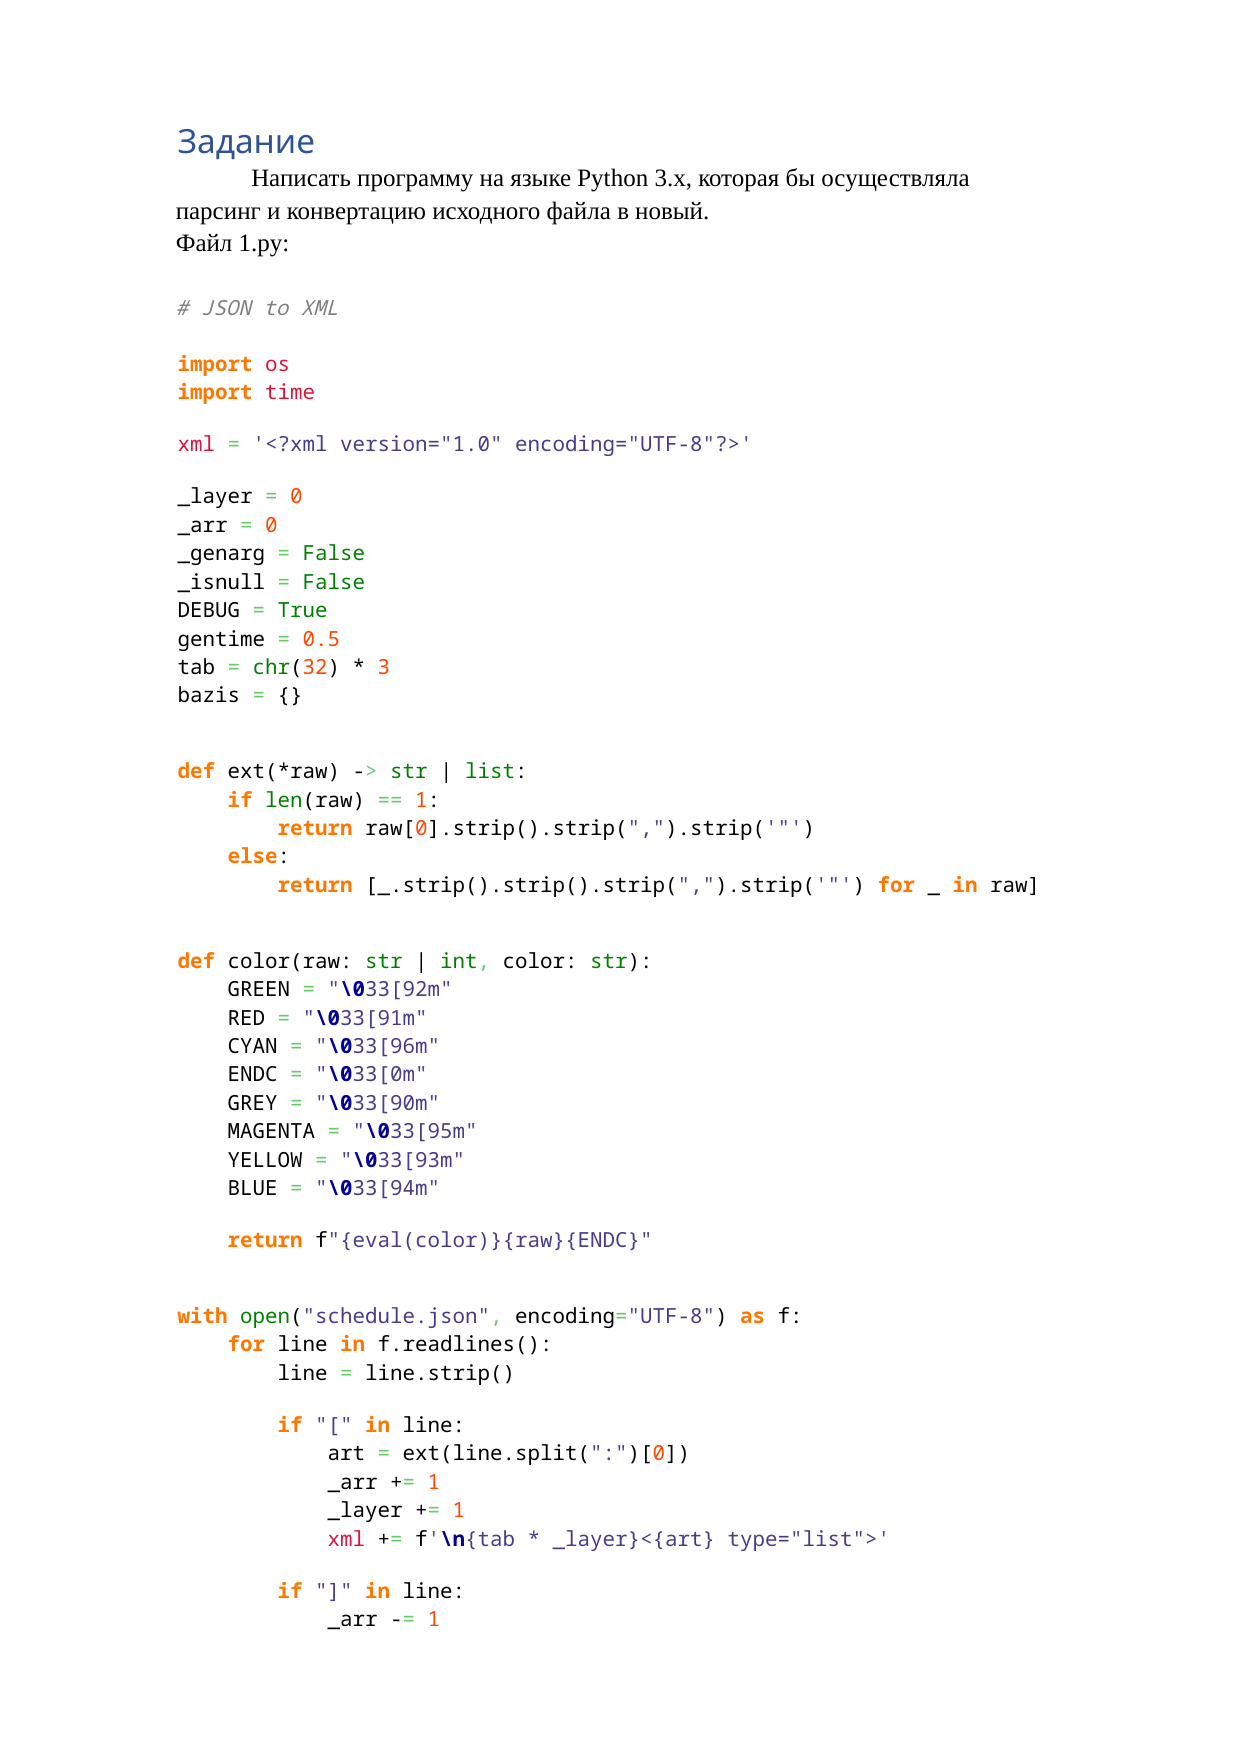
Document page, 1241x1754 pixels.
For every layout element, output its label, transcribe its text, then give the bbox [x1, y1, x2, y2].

text BLUE = "\033[94m" [177, 1173, 1152, 1202]
text def color(raw: str | int, color: str): [177, 946, 1152, 974]
text парсинг и конвертацию исходного файла в новый. [176, 196, 1152, 225]
text else: [177, 842, 1152, 870]
text if "[" in line: [177, 1410, 1152, 1438]
text # JSON to XML [176, 293, 1152, 322]
text Написать программу на языке Python 3.x, которая бы осуществляла [177, 163, 1152, 192]
text _genarg = False [177, 538, 1152, 567]
text xml += f'\n{tab * _layer}<{art} type="list">' [177, 1524, 1152, 1552]
text _layer += 1 [177, 1495, 1152, 1524]
text import os [177, 349, 1152, 377]
text GREEN = "\033[92m" [177, 974, 1152, 1003]
text MAGENTA = "\033[95m" [177, 1116, 1152, 1145]
text GREY = "\033[90m" [177, 1088, 1152, 1116]
text RED = "\033[91m" [177, 1003, 1152, 1031]
text with open("schedule.json", encoding="UTF-8") as f: [177, 1301, 1152, 1329]
text return raw[0].strip().strip(",").strip('"') [177, 813, 1152, 842]
text CYAN = "\033[96m" [177, 1031, 1152, 1059]
text return f"{eval(color)}{raw}{ENDC}" [177, 1225, 1152, 1254]
text ENDC = "\033[0m" [177, 1059, 1152, 1088]
text if len(raw) == 1: [177, 785, 1152, 813]
text DEBUG = True [177, 595, 1152, 624]
text def ext(*raw) -> str | list: [177, 756, 1152, 785]
subtitle Задание [177, 118, 1152, 163]
text return [_.strip().strip().strip(",").strip('"') for _ in raw] [177, 870, 1152, 898]
text _layer = 0 [177, 481, 1152, 510]
text tab = chr(32) * 3 [177, 652, 1152, 681]
text _arr += 1 [177, 1467, 1152, 1495]
text _arr = 0 [177, 510, 1152, 538]
text Файл 1.py: [176, 228, 1152, 257]
text _isnull = False [177, 567, 1152, 595]
text for line in f.readlines(): [177, 1329, 1152, 1358]
text YELLOW = "\033[93m" [177, 1145, 1152, 1173]
text art = ext(line.split(":")[0]) [177, 1438, 1152, 1467]
text gentime = 0.5 [177, 624, 1152, 652]
text line = line.strip() [177, 1358, 1152, 1386]
text bazis = {} [177, 681, 1152, 709]
text xml = '<?xml version="1.0" encoding="UTF-8"?>' [177, 429, 1152, 458]
text if "]" in line: [177, 1576, 1152, 1604]
text import time [177, 377, 1152, 406]
text _arr -= 1 [177, 1604, 1152, 1633]
